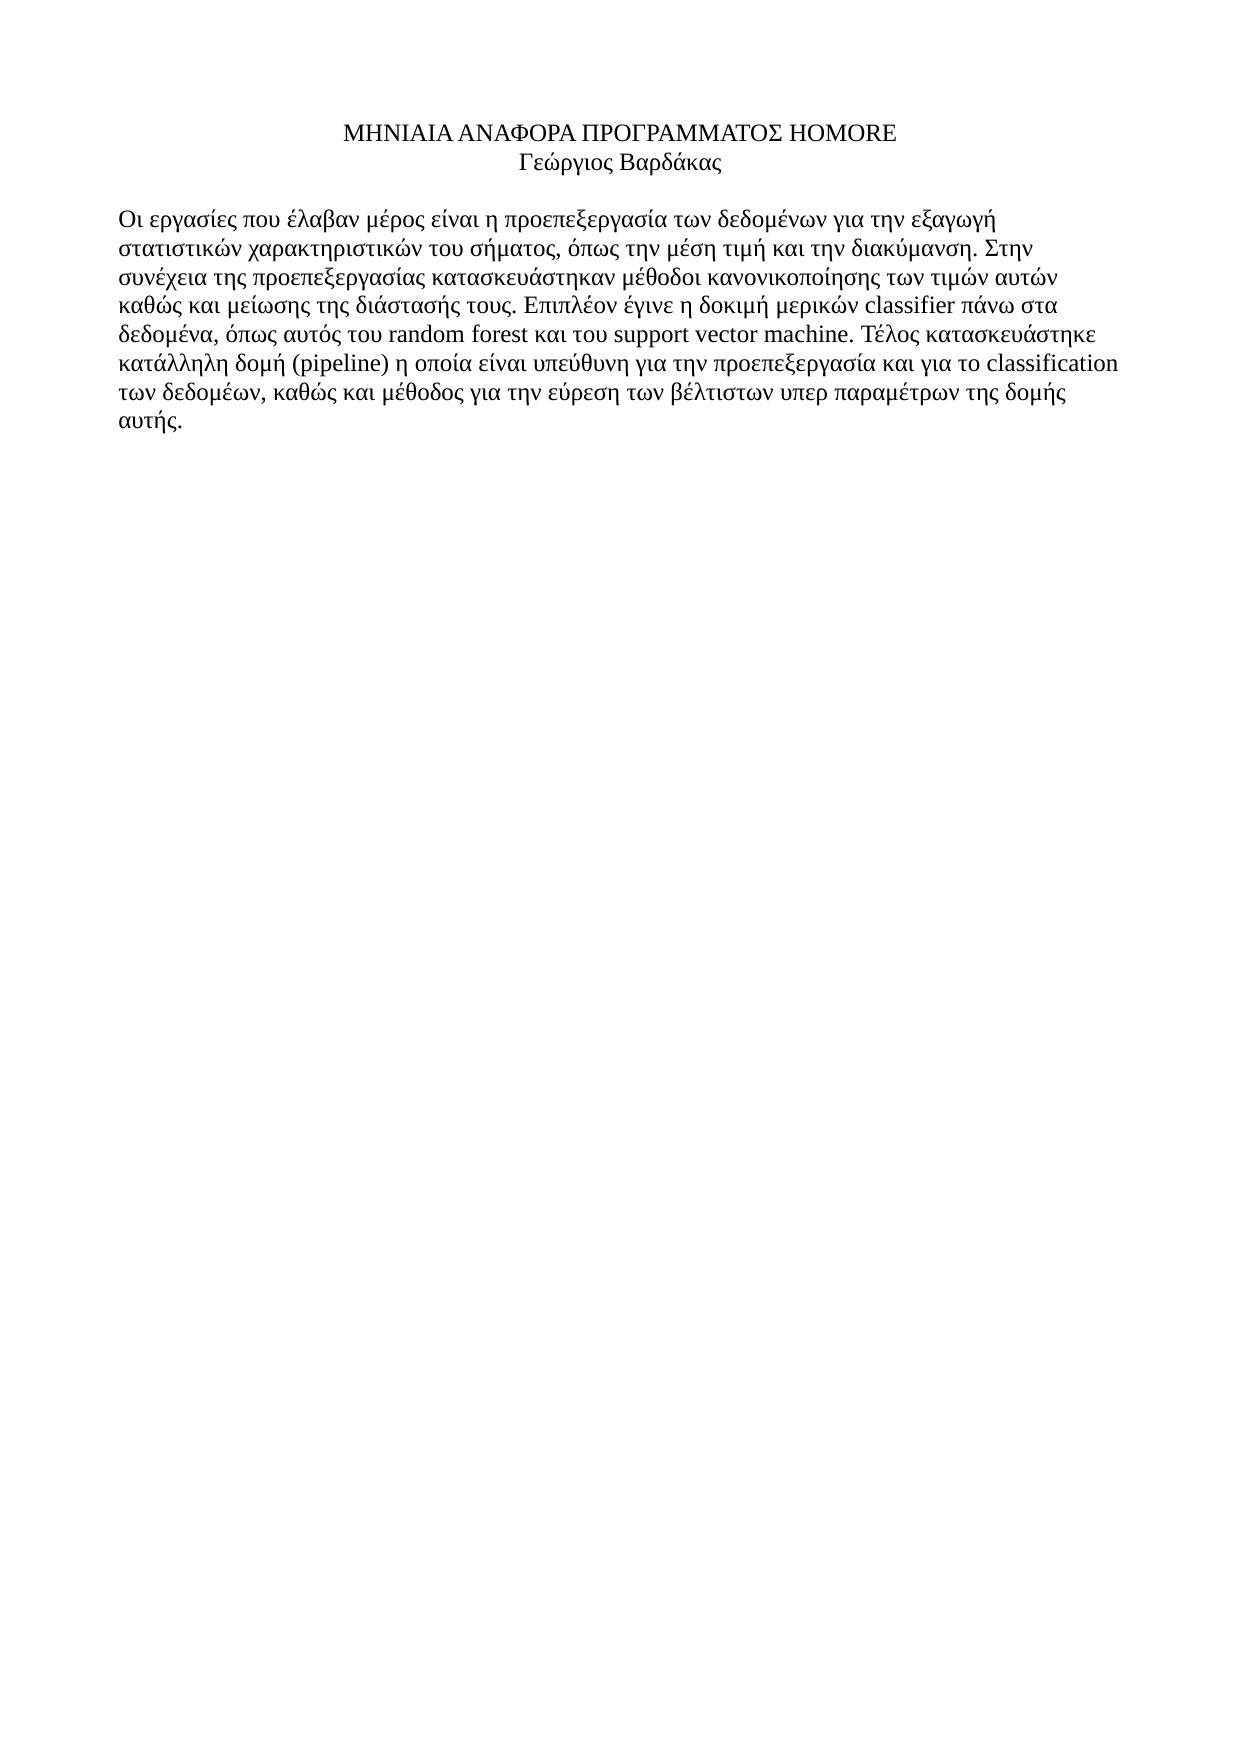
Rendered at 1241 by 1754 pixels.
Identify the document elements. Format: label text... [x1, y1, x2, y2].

text Γεώργιος Βαρδάκας [118, 147, 1122, 176]
text ΜΗΝΙΑΙΑ ΑΝΑΦΟΡΑ ΠΡΟΓΡΑΜΜΑΤΟΣ ΗΟΜΟRE [118, 118, 1122, 147]
text Οι εργασίες που έλαβαν μέρος είναι η προεπεξεργασία των δεδομένων για την εξαγωγή στατιστικών χαρακτηριστικών του σήματος, όπως την μέση τιμή και την διακύμανση. Στην συνέχεια της προεπεξεργασίας κατασκευάστηκαν μέθοδοι κανονικοποίησης των τιμών αυτών καθώς και μείωσης της διάστασής τους. Επιπλέον έγινε η δοκιμή μερικών classifier πάνω στα δεδομένα, όπως αυτός του random forest και του support vector machine. Τέλος κατασκευάστηκε κατάλληλη δομή (pipeline) η οποία είναι υπεύθυνη για την προεπεξεργασία και για το classification των δεδομέων, καθώς και μέθοδος για την εύρεση των βέλτιστων υπερ παραμέτρων της δομής αυτής. [118, 204, 1122, 434]
